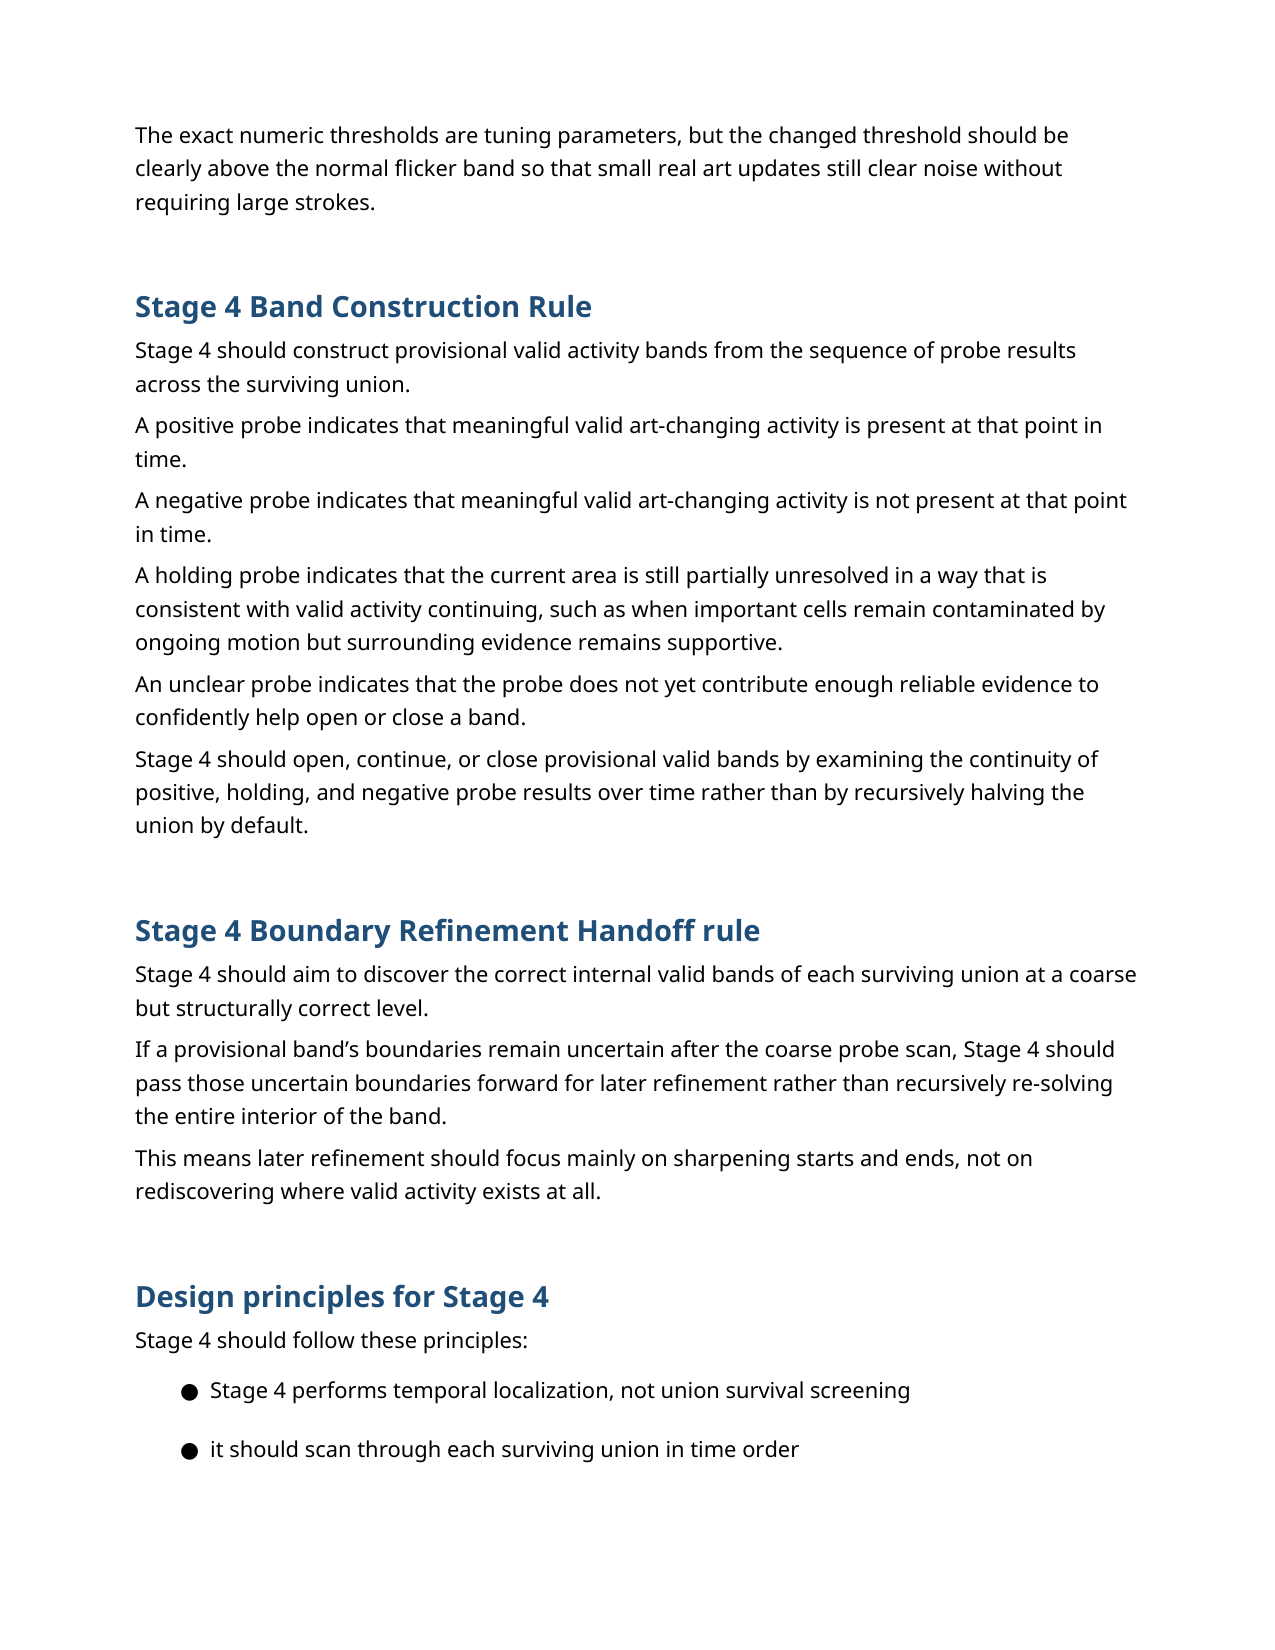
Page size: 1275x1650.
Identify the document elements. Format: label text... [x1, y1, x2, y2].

subtitle Stage 4 Band Construction Rule [135, 287, 1140, 326]
text A negative probe indicates that meaningful valid art-changing activity is not present at that point in time. [135, 485, 1140, 548]
subtitle Stage 4 Boundary Refinement Handoff rule [135, 910, 1140, 950]
text A positive probe indicates that meaningful valid art-changing activity is present at that point in time. [135, 410, 1140, 473]
text Stage 4 should construct provisional valid activity bands from the sequence of probe results across the surviving union. [135, 335, 1140, 398]
text This means later refinement should focus mainly on sharpening starts and ends, not on rediscovering where valid activity exists at all. [135, 1142, 1140, 1206]
text The exact numeric thresholds are tuning parameters, but the changed threshold should be clearly above the normal flicker band so that small real art updates still clear noise without requiring large strokes. [135, 120, 1140, 216]
text If a provisional band’s boundaries remain uncertain after the coarse probe scan, Stage 4 should pass those uncertain boundaries forward for later refinement rather than recursively re-solving the entire interior of the band. [135, 1034, 1140, 1131]
text Stage 4 should open, continue, or close provisional valid bands by examining the continuity of positive, holding, and negative probe results over time rather than by recursively halving the union by default. [135, 744, 1140, 840]
list Stage 4 performs temporal localization, not union survival screening [180, 1366, 1140, 1411]
text A holding probe indicates that the current area is still partially unresolved in a way that is consistent with valid activity continuing, such as when important cells remain contaminated by ongoing motion but surrounding evidence remains supportive. [135, 560, 1140, 657]
list it should scan through each surviving union in time order [180, 1425, 1140, 1470]
subtitle Design principles for Stage 4 [135, 1276, 1140, 1316]
text Stage 4 should aim to discover the correct internal valid bands of each surviving union at a coarse but structurally correct level. [135, 959, 1140, 1022]
text An unclear probe indicates that the probe does not yet contribute enough reliable evidence to confidently help open or close a band. [135, 669, 1140, 732]
list Stage 4 should follow these principles: [135, 1324, 1140, 1354]
